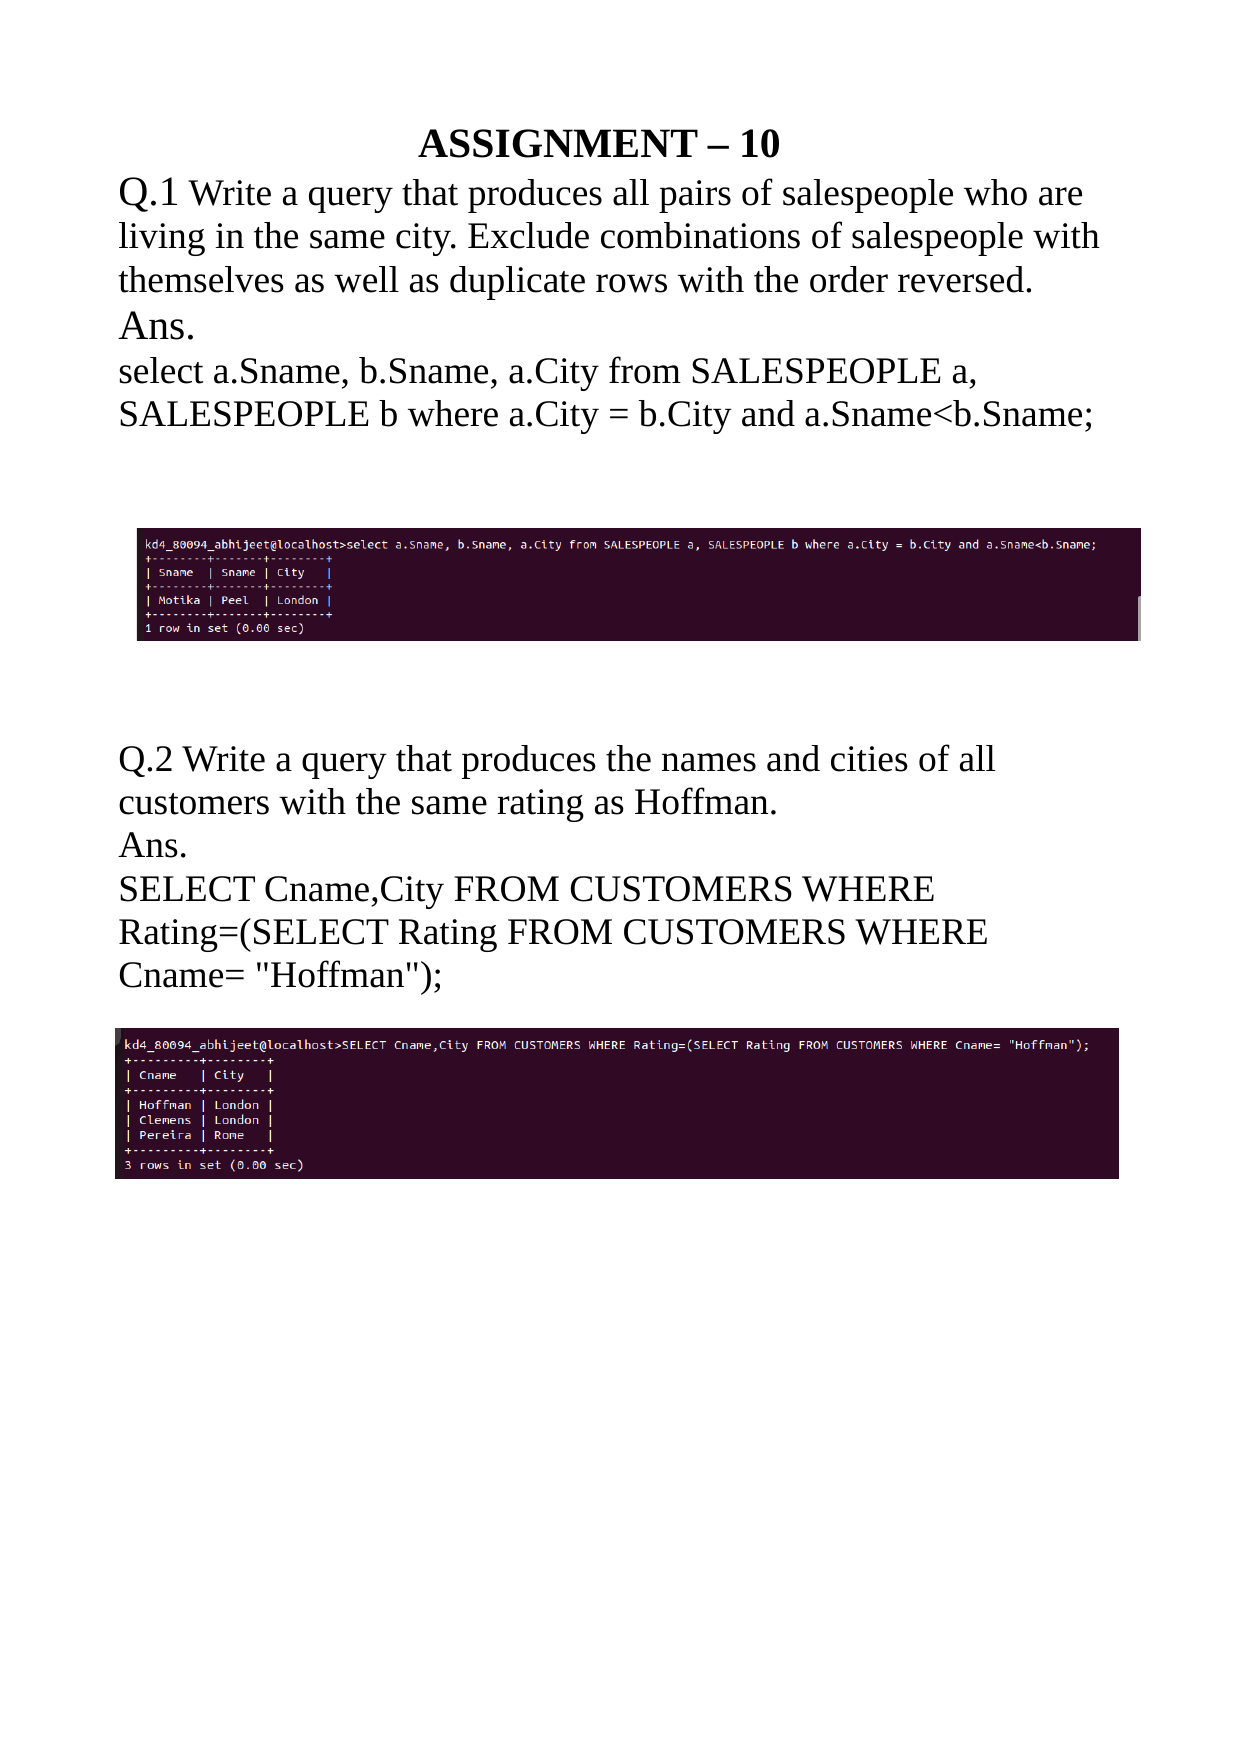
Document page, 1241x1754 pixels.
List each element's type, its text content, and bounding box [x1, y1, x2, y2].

text Ans. [118, 823, 1122, 866]
text Q.2 Write a query that produces the names and cities of all customers with the same rating as Hoffman. [118, 737, 1122, 823]
picture [115, 1028, 1119, 1179]
picture [136, 528, 1141, 641]
text Ans. [118, 300, 1122, 348]
text select a.Sname, b.Sname, a.City from SALESPEOPLE a, SALESPEOPLE b where a.City = b.City and a.Sname<b.Sname; [118, 348, 1122, 434]
text ASSIGNMENT – 10 [118, 118, 1122, 166]
text Q.1 Write a query that produces all pairs of salespeople who are living in the same city. Exclude combinations of salespeople with themselves as well as duplicate rows with the order reversed. [118, 166, 1122, 300]
text SELECT Cname,City FROM CUSTOMERS WHERE Rating=(SELECT Rating FROM CUSTOMERS WHERE Cname= "Hoffman"); [118, 866, 1122, 995]
